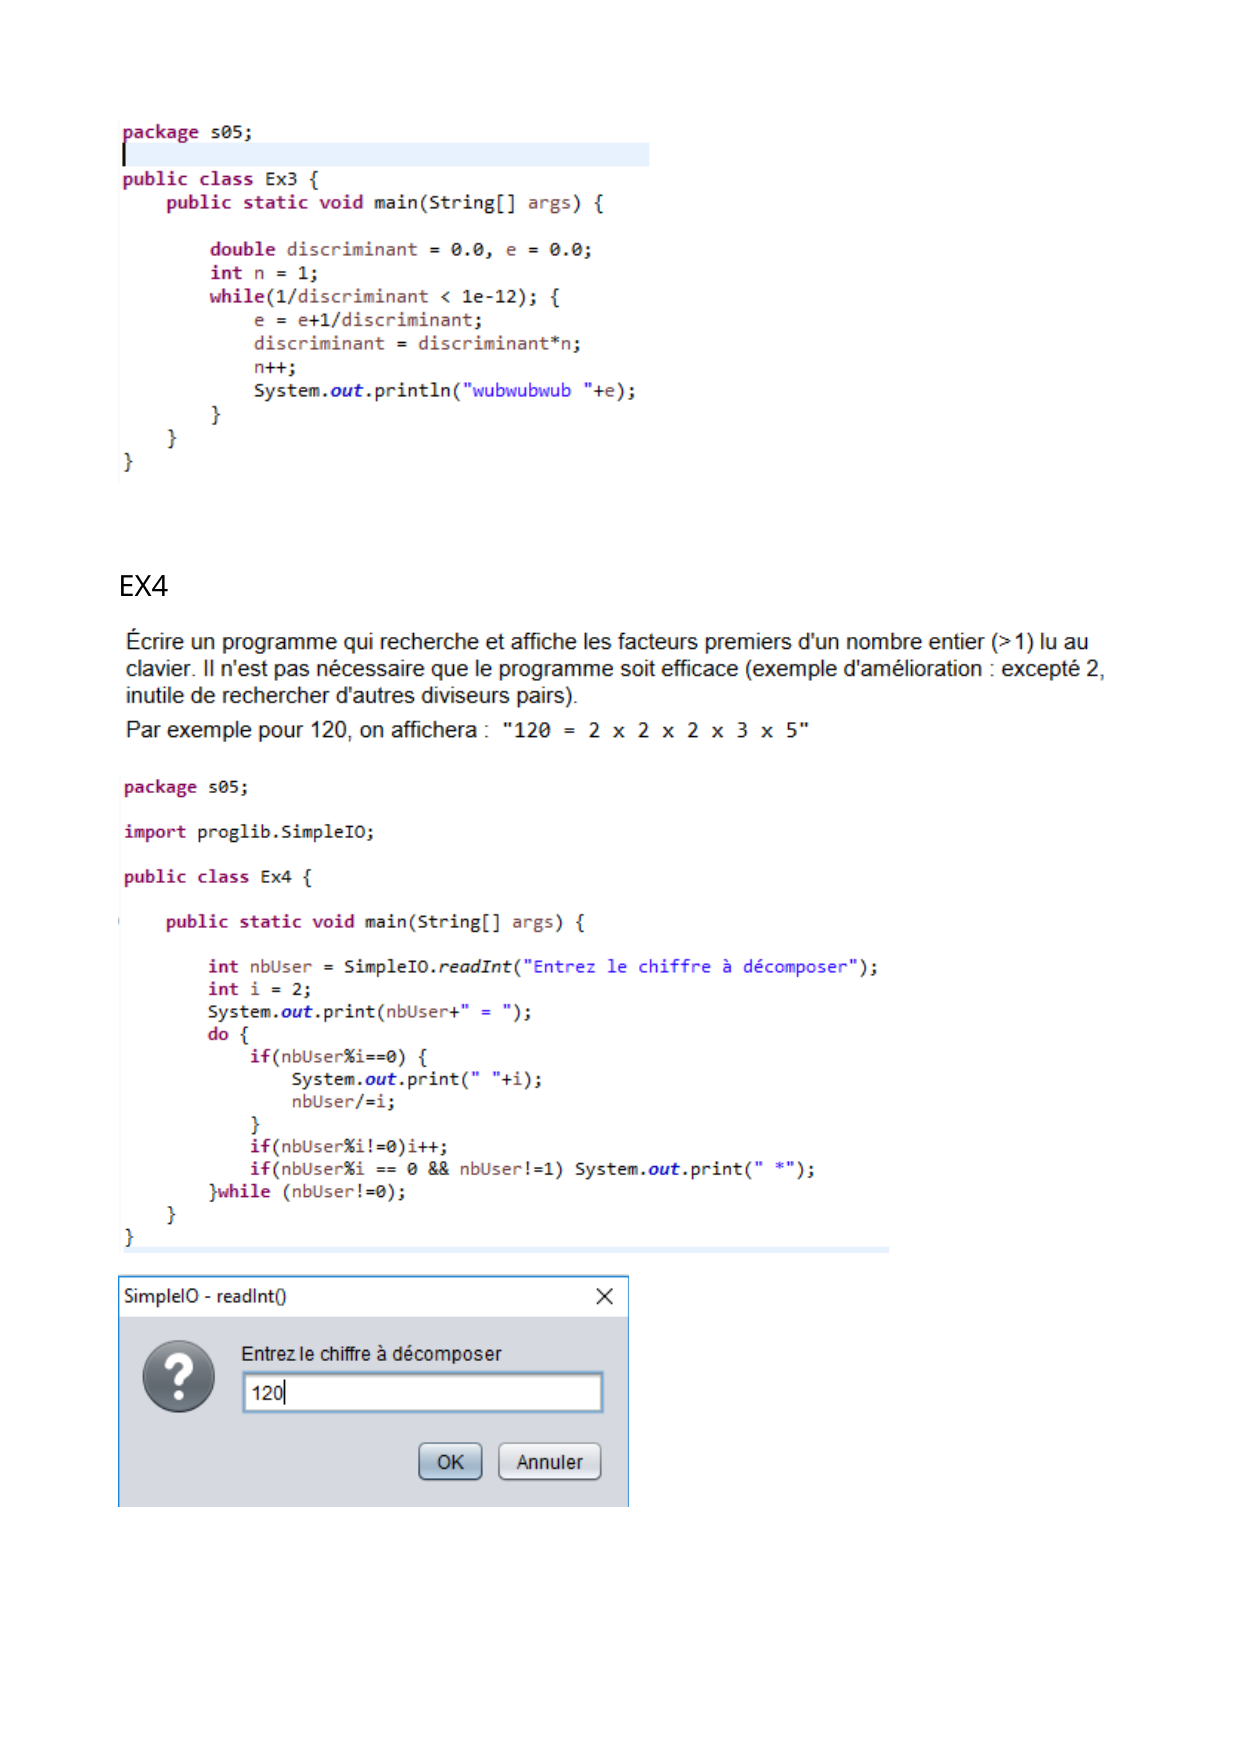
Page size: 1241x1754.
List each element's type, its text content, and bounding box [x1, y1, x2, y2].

text EX4 [118, 566, 1122, 605]
